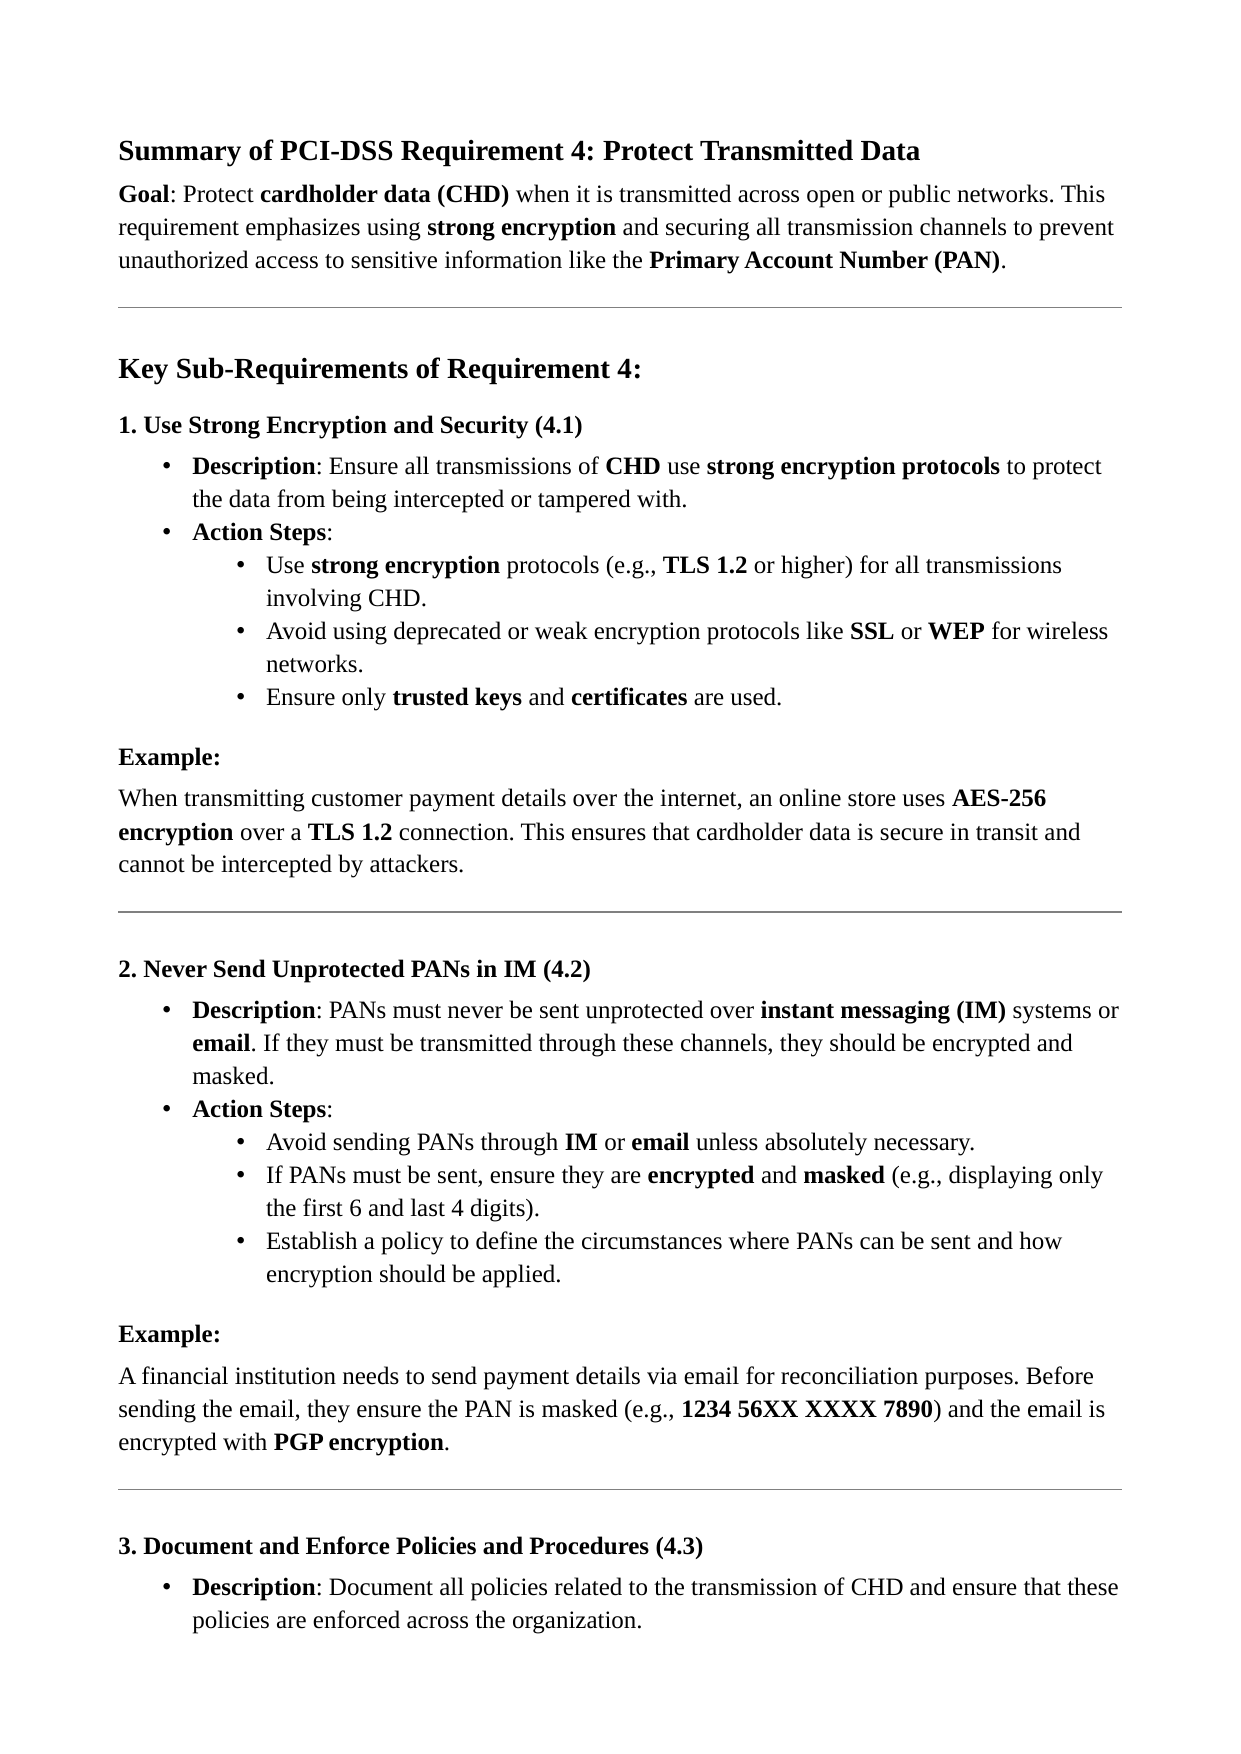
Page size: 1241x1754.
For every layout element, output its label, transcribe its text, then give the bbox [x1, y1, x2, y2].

subtitle Summary of PCI-DSS Requirement 4: Protect Transmitted Data [118, 133, 1122, 166]
list Action Steps: [162, 517, 1122, 546]
subtitle 1. Use Strong Encryption and Security (4.1) [118, 410, 1122, 438]
list Avoid sending PANs through IM or email unless absolutely necessary. [236, 1127, 1122, 1156]
text Goal: Protect cardholder data (CHD) when it is transmitted across open or public networks. This requirement emphasizes using strong encryption and securing all transmission channels to prevent unauthorized access to sensitive information like the Primary Account Number (PAN). [118, 179, 1122, 273]
list If PANs must be sent, ensure they are encrypted and masked (e.g., displaying only the first 6 and last 4 digits). [236, 1160, 1122, 1222]
list Establish a policy to define the circumstances where PANs can be sent and how encryption should be applied. [236, 1226, 1122, 1288]
list Description: Ensure all transmissions of CHD use strong encryption protocols to protect the data from being intercepted or tampered with. [162, 451, 1122, 513]
text A financial institution needs to send payment details via email for reconciliation purposes. Before sending the email, they ensure the PAN is masked (e.g., 1234 56XX XXXX 7890) and the email is encrypted with PGP encryption. [118, 1361, 1122, 1456]
subtitle Example: [118, 742, 1122, 771]
list Action Steps: [162, 1094, 1122, 1123]
list Description: Document all policies related to the transmission of CHD and ensure that these policies are enforced across the organization. [162, 1572, 1122, 1634]
text When transmitting customer payment details over the internet, an online store uses AES-256 encryption over a TLS 1.2 connection. This ensures that cardholder data is secure in transit and cannot be intercepted by attackers. [118, 783, 1122, 878]
list Use strong encryption protocols (e.g., TLS 1.2 or higher) for all transmissions involving CHD. [236, 550, 1122, 612]
subtitle 2. Never Send Unprotected PANs in IM (4.2) [118, 954, 1122, 983]
subtitle Key Sub-Requirements of Requirement 4: [118, 351, 1122, 385]
subtitle Example: [118, 1319, 1122, 1348]
list Avoid using deprecated or weak encryption protocols like SSL or WEP for wireless networks. [236, 616, 1122, 678]
list Description: PANs must never be sent unprotected over instant messaging (IM) systems or email. If they must be transmitted through these channels, they should be encrypted and masked. [162, 995, 1122, 1090]
list Ensure only trusted keys and certificates are used. [236, 682, 1122, 711]
subtitle 3. Document and Enforce Policies and Procedures (4.3) [118, 1531, 1122, 1560]
